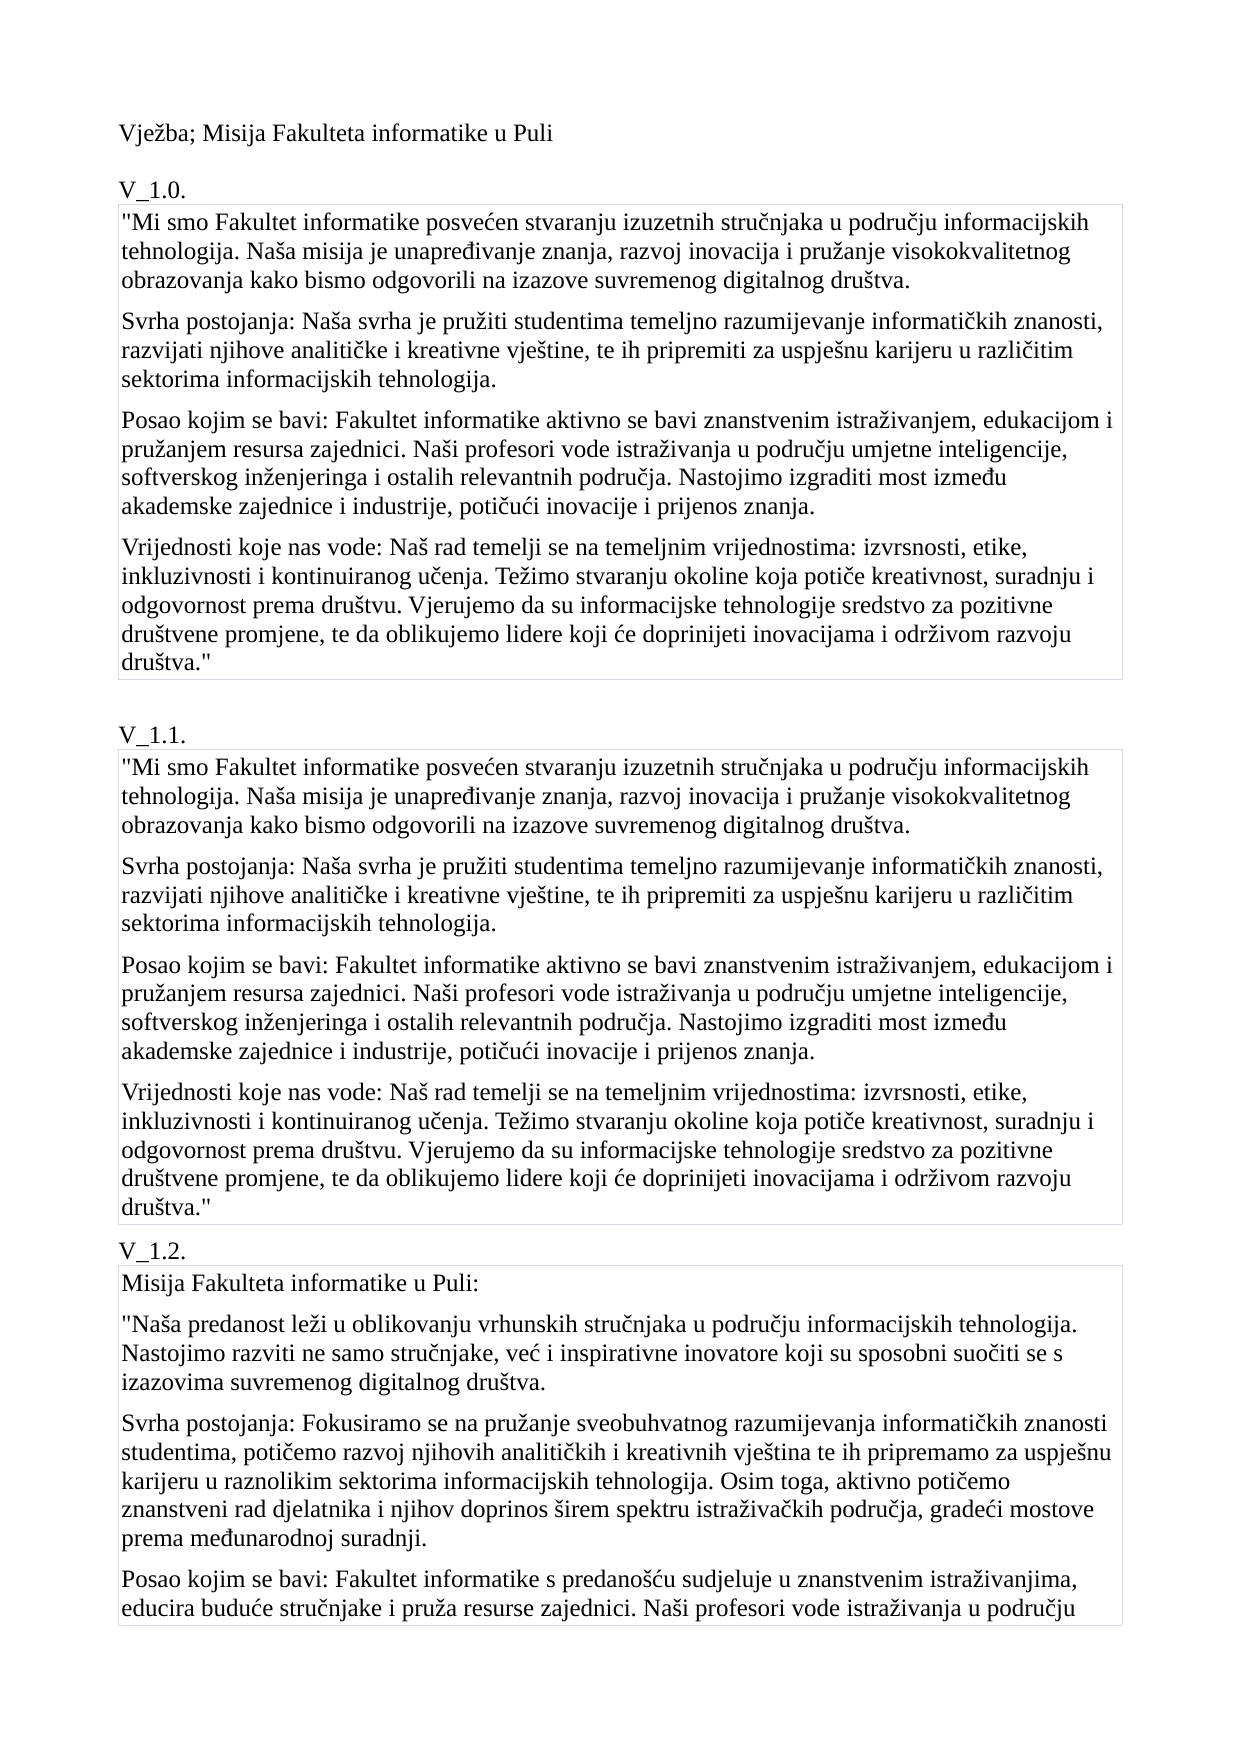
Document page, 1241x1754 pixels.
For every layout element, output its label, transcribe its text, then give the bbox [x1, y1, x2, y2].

text Svrha postojanja: Naša svrha je pružiti studentima temeljno razumijevanje informatičkih znanosti, razvijati njihove analitičke i kreativne vještine, te ih pripremiti za uspješnu karijeru u različitim sektorima informacijskih tehnologija. [119, 303, 1122, 392]
text Vježba; Misija Fakulteta informatike u Puli [118, 118, 1122, 147]
text Posao kojim se bavi: Fakultet informatike s predanošću sudjeluje u znanstvenim istraživanjima, educira buduće stručnjake i pruža resurse zajednici. Naši profesori vode istraživanja u području [119, 1561, 1122, 1625]
text Posao kojim se bavi: Fakultet informatike aktivno se bavi znanstvenim istraživanjem, edukacijom i pružanjem resursa zajednici. Naši profesori vode istraživanja u području umjetne inteligencije, softverskog inženjeringa i ostalih relevantnih područja. Nastojimo izgraditi most između akademske zajednice i industrije, potičući inovacije i prijenos znanja. [119, 947, 1122, 1065]
text V_1.1. [118, 720, 1122, 749]
text "Mi smo Fakultet informatike posvećen stvaranju izuzetnih stručnjaka u području informacijskih tehnologija. Naša misija je unapređivanje znanja, razvoj inovacija i pružanje visokokvalitetnog obrazovanja kako bismo odgovorili na izazove suvremenog digitalnog društva. [119, 750, 1122, 838]
text "Naša predanost leži u oblikovanju vrhunskih stručnjaka u području informacijskih tehnologija. Nastojimo razviti ne samo stručnjake, već i inspirativne inovatore koji su sposobni suočiti se s izazovima suvremenog digitalnog društva. [119, 1306, 1122, 1396]
text Vrijednosti koje nas vode: Naš rad temelji se na temeljnim vrijednostima: izvrsnosti, etike, inkluzivnosti i kontinuiranog učenja. Težimo stvaranju okoline koja potiče kreativnost, suradnju i odgovornost prema društvu. Vjerujemo da su informacijske tehnologije sredstvo za pozitivne društvene promjene, te da oblikujemo lidere koji će doprinijeti inovacijama i održivom razvoju društva." [119, 529, 1122, 679]
text "Mi smo Fakultet informatike posvećen stvaranju izuzetnih stručnjaka u području informacijskih tehnologija. Naša misija je unapređivanje znanja, razvoj inovacija i pružanje visokokvalitetnog obrazovanja kako bismo odgovorili na izazove suvremenog digitalnog društva. [119, 205, 1122, 294]
text V_1.2. [118, 1236, 1122, 1265]
text V_1.0. [118, 176, 1122, 204]
text Svrha postojanja: Fokusiramo se na pružanje sveobuhvatnog razumijevanja informatičkih znanosti studentima, potičemo razvoj njihovih analitičkih i kreativnih vještina te ih pripremamo za uspješnu karijeru u raznolikim sektorima informacijskih tehnologija. Osim toga, aktivno potičemo znanstveni rad djelatnika i njihov doprinos širem spektru istraživačkih područja, gradeći mostove prema međunarodnoj suradnji. [119, 1405, 1122, 1552]
text Vrijednosti koje nas vode: Naš rad temelji se na temeljnim vrijednostima: izvrsnosti, etike, inkluzivnosti i kontinuiranog učenja. Težimo stvaranju okoline koja potiče kreativnost, suradnju i odgovornost prema društvu. Vjerujemo da su informacijske tehnologije sredstvo za pozitivne društvene promjene, te da oblikujemo lidere koji će doprinijeti inovacijama i održivom razvoju društva." [119, 1074, 1122, 1224]
text Svrha postojanja: Naša svrha je pružiti studentima temeljno razumijevanje informatičkih znanosti, razvijati njihove analitičke i kreativne vještine, te ih pripremiti za uspješnu karijeru u različitim sektorima informacijskih tehnologija. [119, 848, 1122, 937]
text Posao kojim se bavi: Fakultet informatike aktivno se bavi znanstvenim istraživanjem, edukacijom i pružanjem resursa zajednici. Naši profesori vode istraživanja u području umjetne inteligencije, softverskog inženjeringa i ostalih relevantnih područja. Nastojimo izgraditi most između akademske zajednice i industrije, potičući inovacije i prijenos znanja. [119, 402, 1122, 520]
text Misija Fakulteta informatike u Puli: [119, 1266, 1122, 1297]
